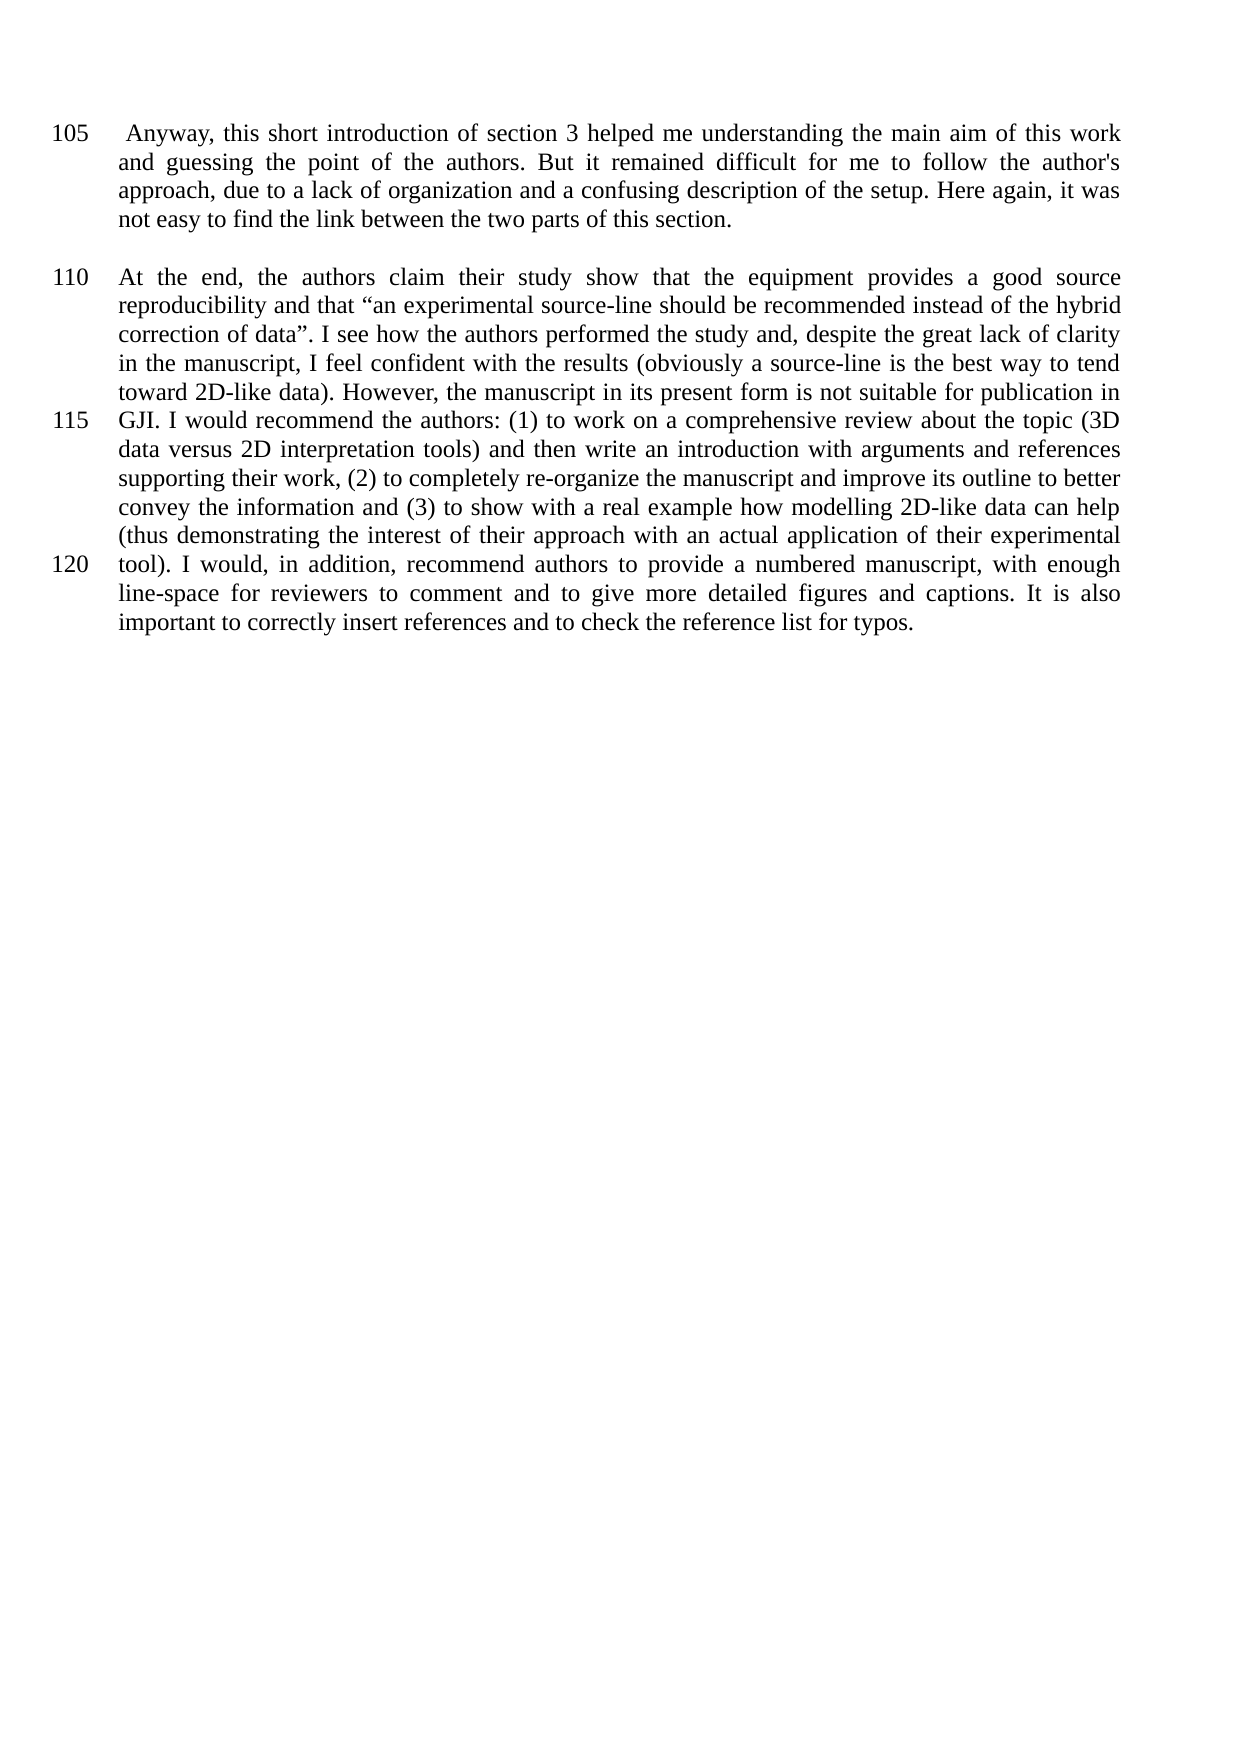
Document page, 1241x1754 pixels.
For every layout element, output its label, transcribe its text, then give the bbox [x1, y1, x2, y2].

text At the end, the authors claim their study show that the equipment provides a good source reproducibility and that “an experimental source-line should be recommended instead of the hybrid correction of data”. I see how the authors performed the study and, despite the great lack of clarity in the manuscript, I feel confident with the results (obviously a source-line is the best way to tend toward 2D-like data). However, the manuscript in its present form is not suitable for publication in GJI. I would recommend the authors: (1) to work on a comprehensive review about the topic (3D data versus 2D interpretation tools) and then write an introduction with arguments and references supporting their work, (2) to completely re-organize the manuscript and improve its outline to better convey the information and (3) to show with a real example how modelling 2D-like data can help (thus demonstrating the interest of their approach with an actual application of their experimental tool). I would, in addition, recommend authors to provide a numbered manuscript, with enough line-space for reviewers to comment and to give more detailed figures and captions. It is also important to correctly insert references and to check the reference list for typos. [118, 233, 1122, 636]
text Anyway, this short introduction of section 3 helped me understanding the main aim of this work and guessing the point of the authors. But it remained difficult for me to follow the author's approach, due to a lack of organization and a confusing description of the setup. Here again, it was not easy to find the link between the two parts of this section. [118, 118, 1122, 233]
